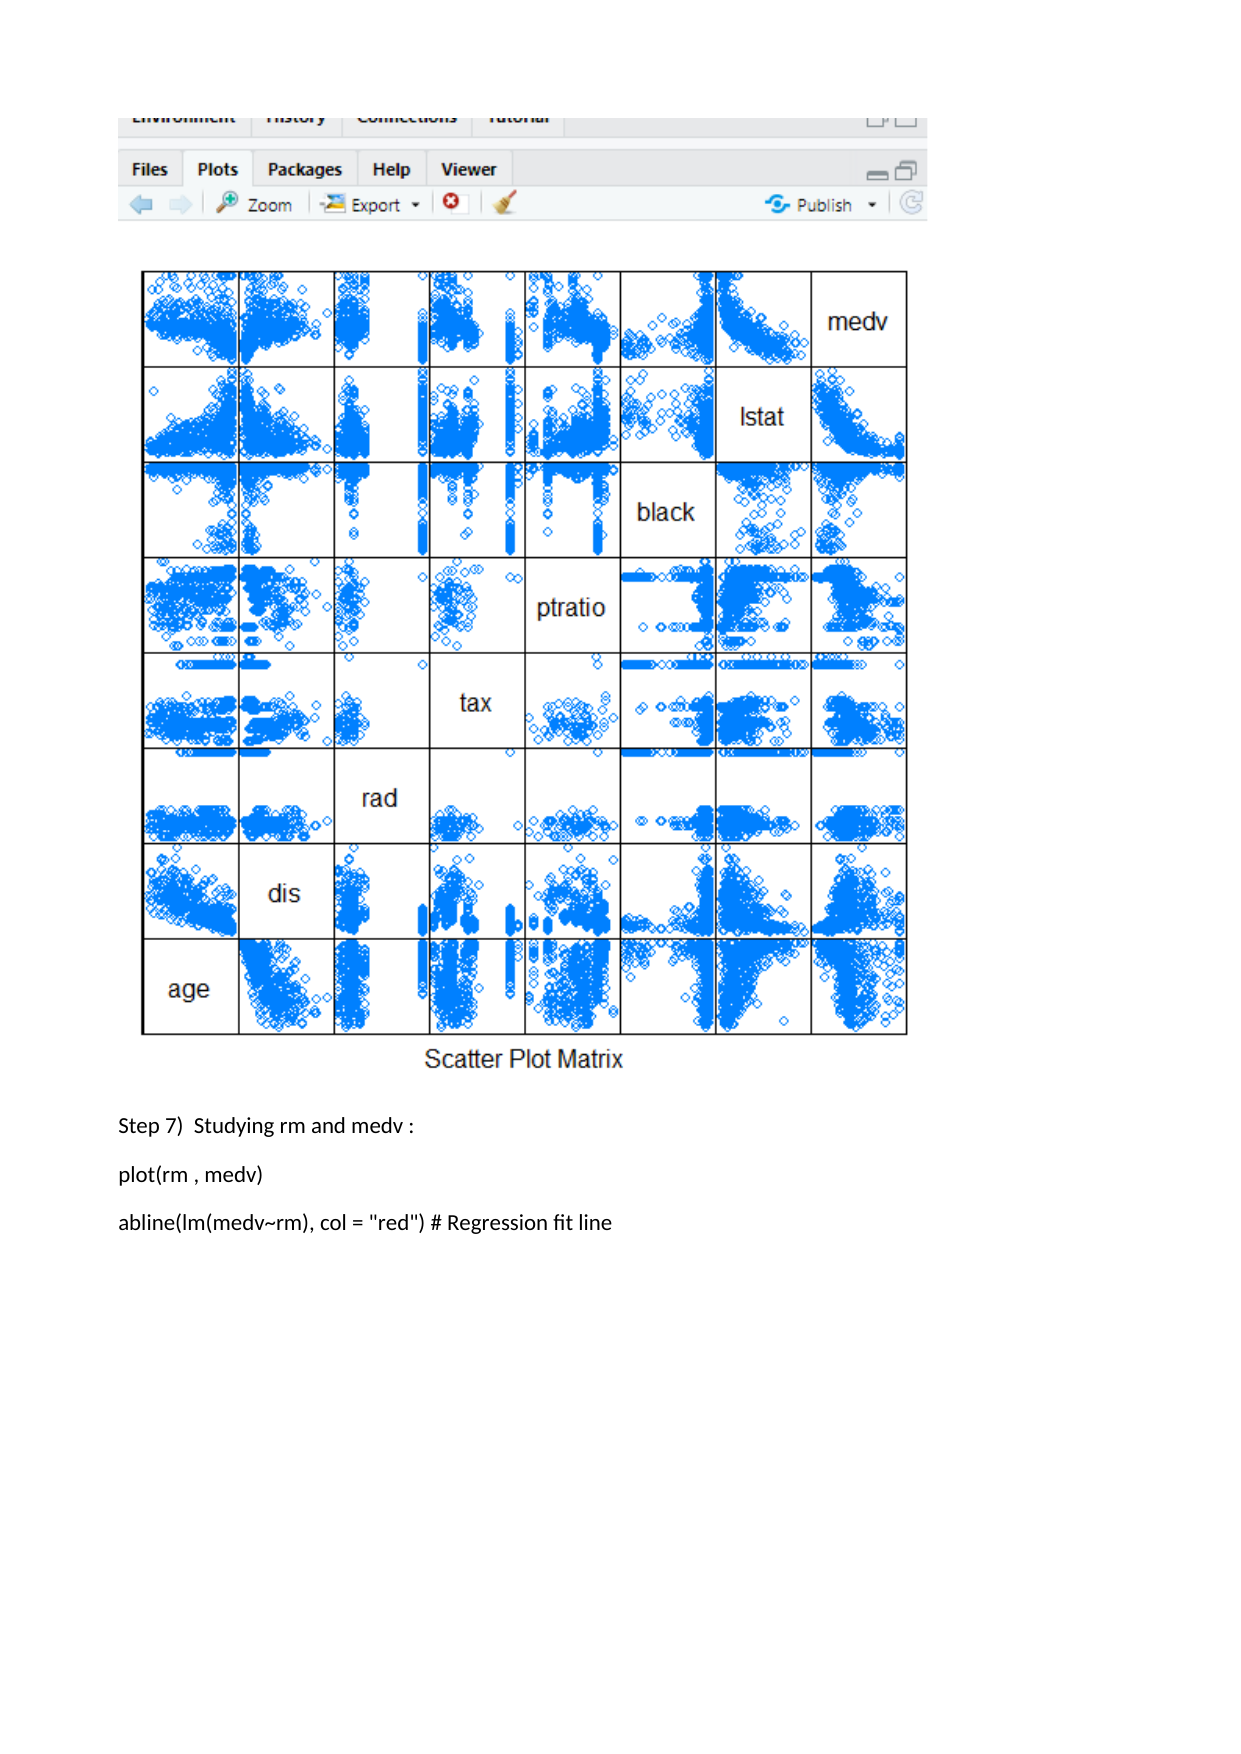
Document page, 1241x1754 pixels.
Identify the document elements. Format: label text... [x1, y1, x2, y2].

text plot(rm , medv) [118, 1160, 1122, 1188]
text Step 7) Studying rm and medv : [118, 1111, 1122, 1139]
text abline(lm(medv~rm), col = "red") # Regression fit line [118, 1208, 1122, 1237]
